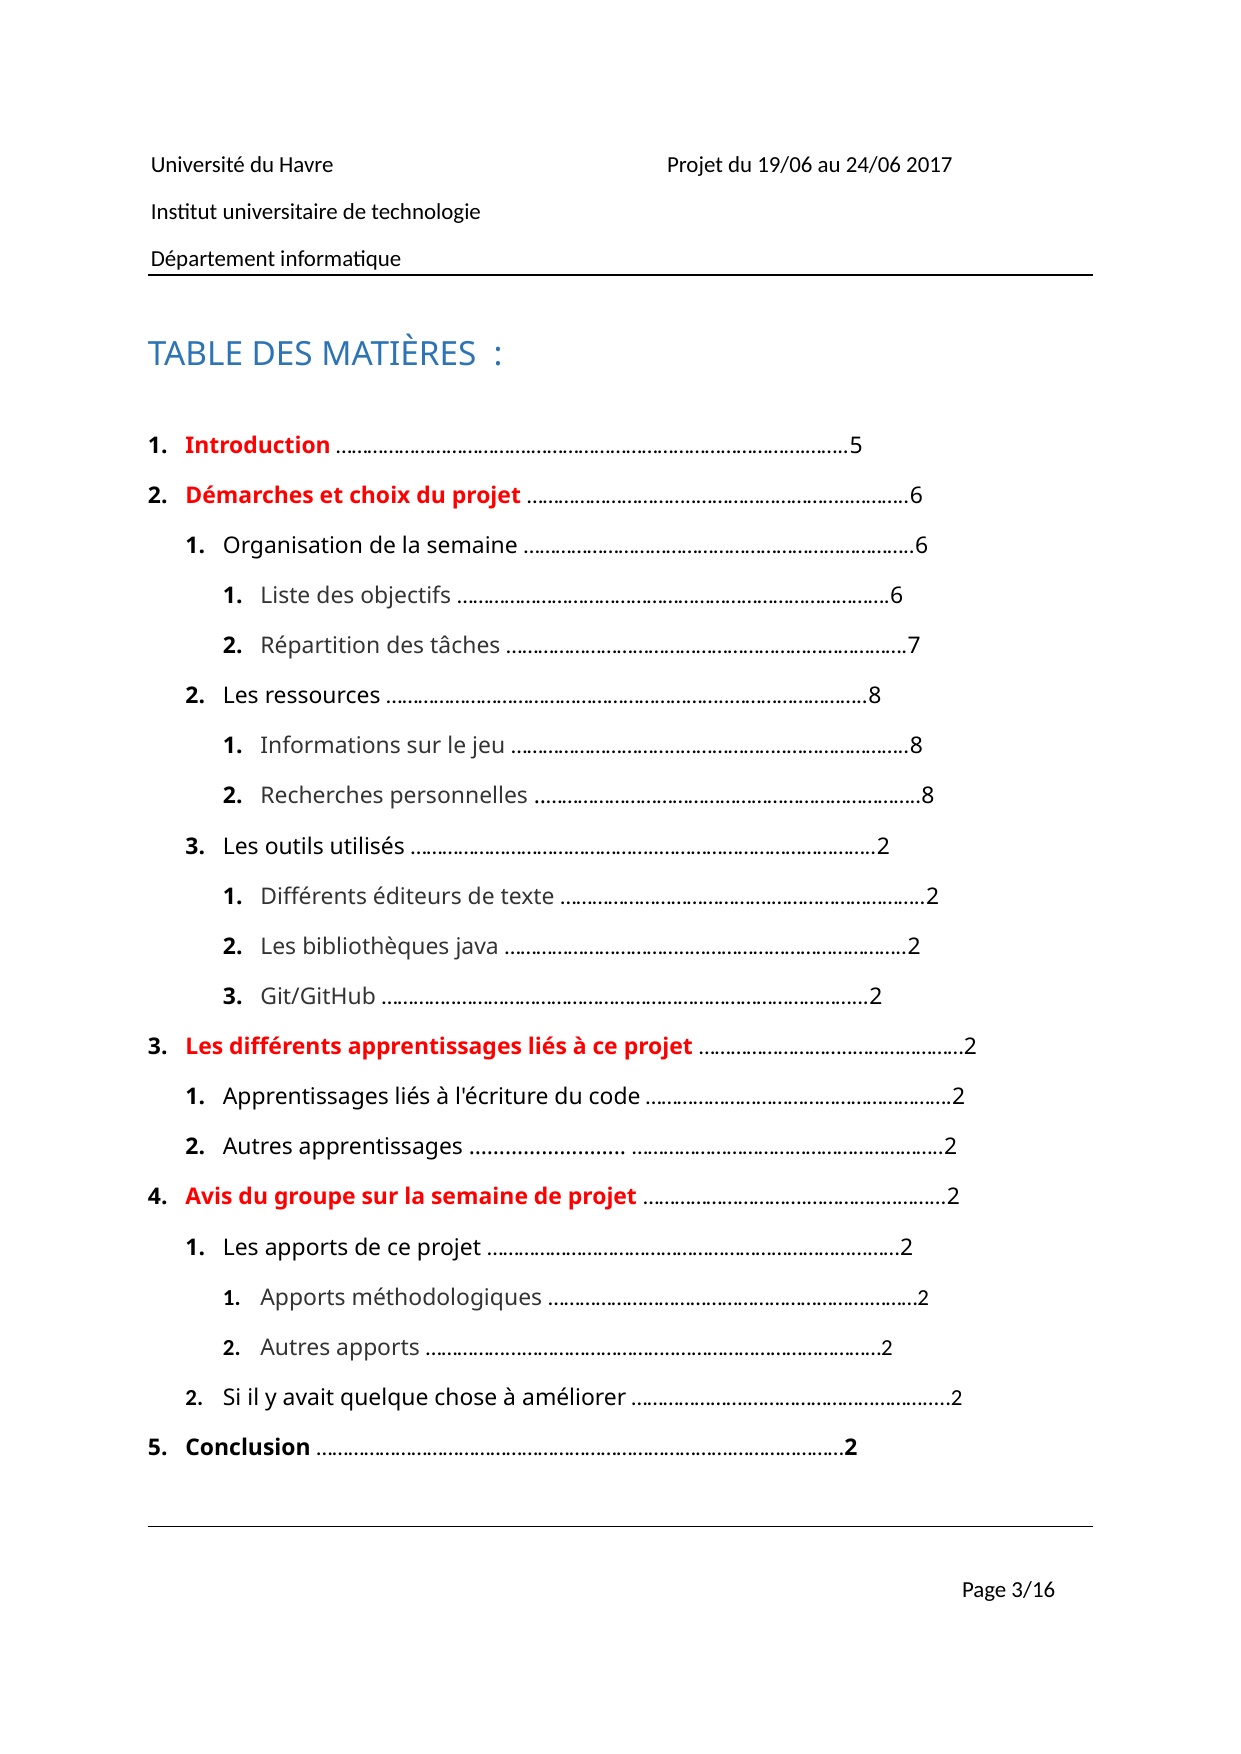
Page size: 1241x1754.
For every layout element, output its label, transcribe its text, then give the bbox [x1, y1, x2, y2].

list Conclusion …………………………………………………………………….…………………2 [148, 1431, 1093, 1462]
list Avis du groupe sur la semaine de projet ………………………….……………..……...2 [148, 1180, 1093, 1212]
list Les bibliothèques java ……………………………..…………………………………..2 [223, 930, 1093, 961]
list Les différents apprentissages liés à ce projet ………………………..…………………2 [148, 1030, 1093, 1061]
list Git/GitHub …………..…………………………………………………………………...2 [223, 980, 1093, 1011]
list Les ressources ………………………………………………………..……………………..8 [185, 679, 1093, 711]
list Les outils utilisés ………………………………………..…………………………………..2 [185, 829, 1093, 861]
subtitle TABLE DES MATIÈRES : [148, 330, 1093, 376]
list Démarches et choix du projet …………………………..………………………..………..6 [148, 479, 1093, 510]
list Informations sur le jeu …………………………..………………..…………………..8 [223, 729, 1093, 761]
list Recherches personnelles ..……………………………………………………………..8 [223, 779, 1093, 811]
list Autres apports ……………...………………………..…………………………………2 [223, 1331, 1093, 1362]
list Liste des objectifs ……………………………………………………………………….6 [223, 579, 1093, 610]
list Différents éditeurs de texte ………………………………….………………………..2 [223, 880, 1093, 911]
list Apprentissages liés à l'écriture du code ………………………………………………….2 [185, 1080, 1093, 1111]
list Autres apprentissages …………………….. …………………………………………………..2 [185, 1130, 1093, 1161]
list Organisation de la semaine ………………………………………………………………..6 [185, 529, 1093, 560]
list Introduction ……………………………….…………………………………………….……..5 [148, 429, 1093, 460]
list Si il y avait quelque chose à améliorer ………………….…………………………….....2 [185, 1381, 1093, 1412]
list Répartition des tâches ………………………………………………………………….7 [223, 629, 1093, 660]
list Apports méthodologiques …………………………………………………….………2 [223, 1281, 1093, 1312]
list Les apports de ce projet ……………………………………………………………...……2 [185, 1230, 1093, 1262]
